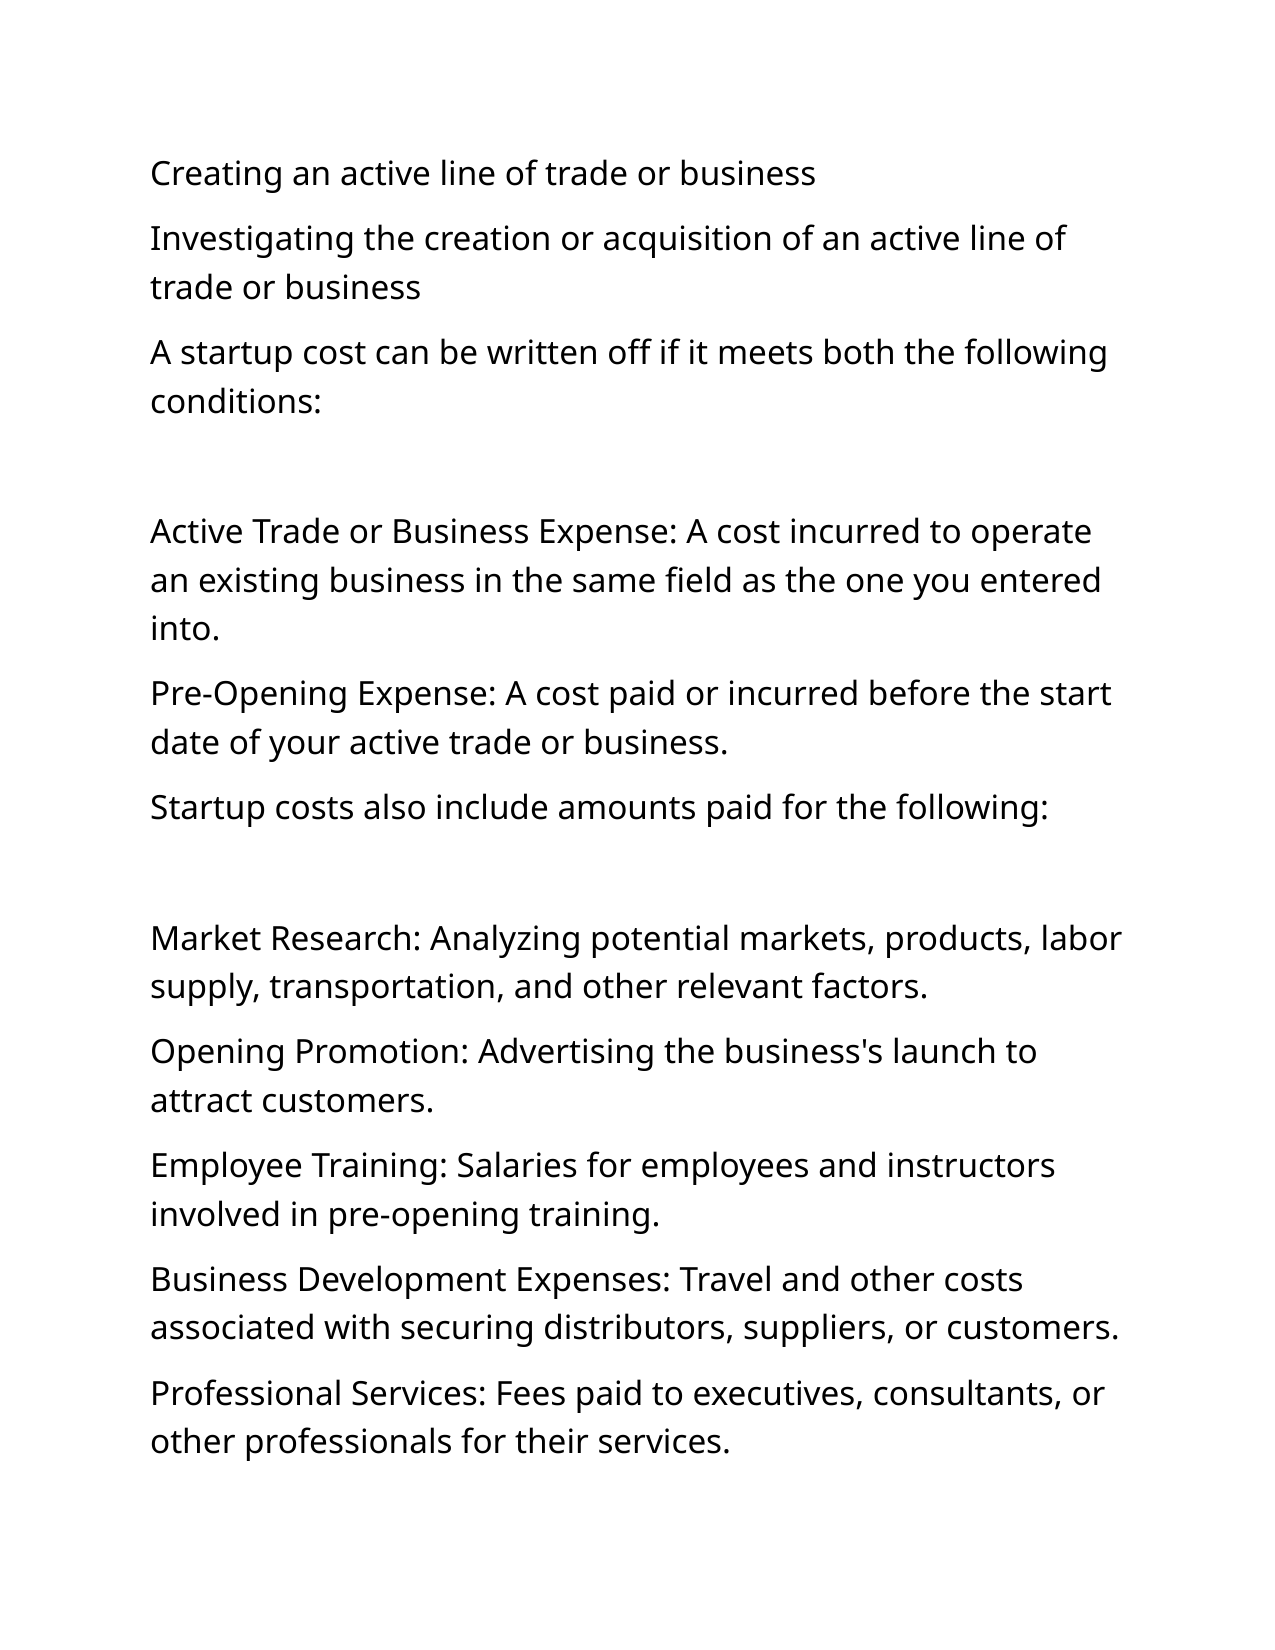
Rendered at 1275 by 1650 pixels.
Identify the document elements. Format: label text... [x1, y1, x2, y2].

text Pre-Opening Expense: A cost paid or incurred before the start date of your active trade or business. [150, 670, 1125, 764]
text Market Research: Analyzing potential markets, products, labor supply, transportation, and other relevant factors. [150, 914, 1125, 1008]
text Professional Services: Fees paid to executives, consultants, or other professionals for their services. [150, 1369, 1125, 1463]
text Opening Promotion: Advertising the business's launch to attract customers. [150, 1028, 1125, 1122]
text Investigating the creation or acquisition of an active line of trade or business [150, 215, 1125, 309]
text Startup costs also include amounts paid for the following: [150, 784, 1125, 829]
text Employee Training: Salaries for employees and instructors involved in pre-opening training. [150, 1142, 1125, 1236]
text Active Trade or Business Expense: A cost incurred to operate an existing business in the same field as the one you entered into. [150, 508, 1125, 650]
text Business Development Expenses: Travel and other costs associated with securing distributors, suppliers, or customers. [150, 1256, 1125, 1349]
text A startup cost can be written off if it meets both the following conditions: [150, 329, 1125, 423]
text Creating an active line of trade or business [150, 150, 1125, 195]
